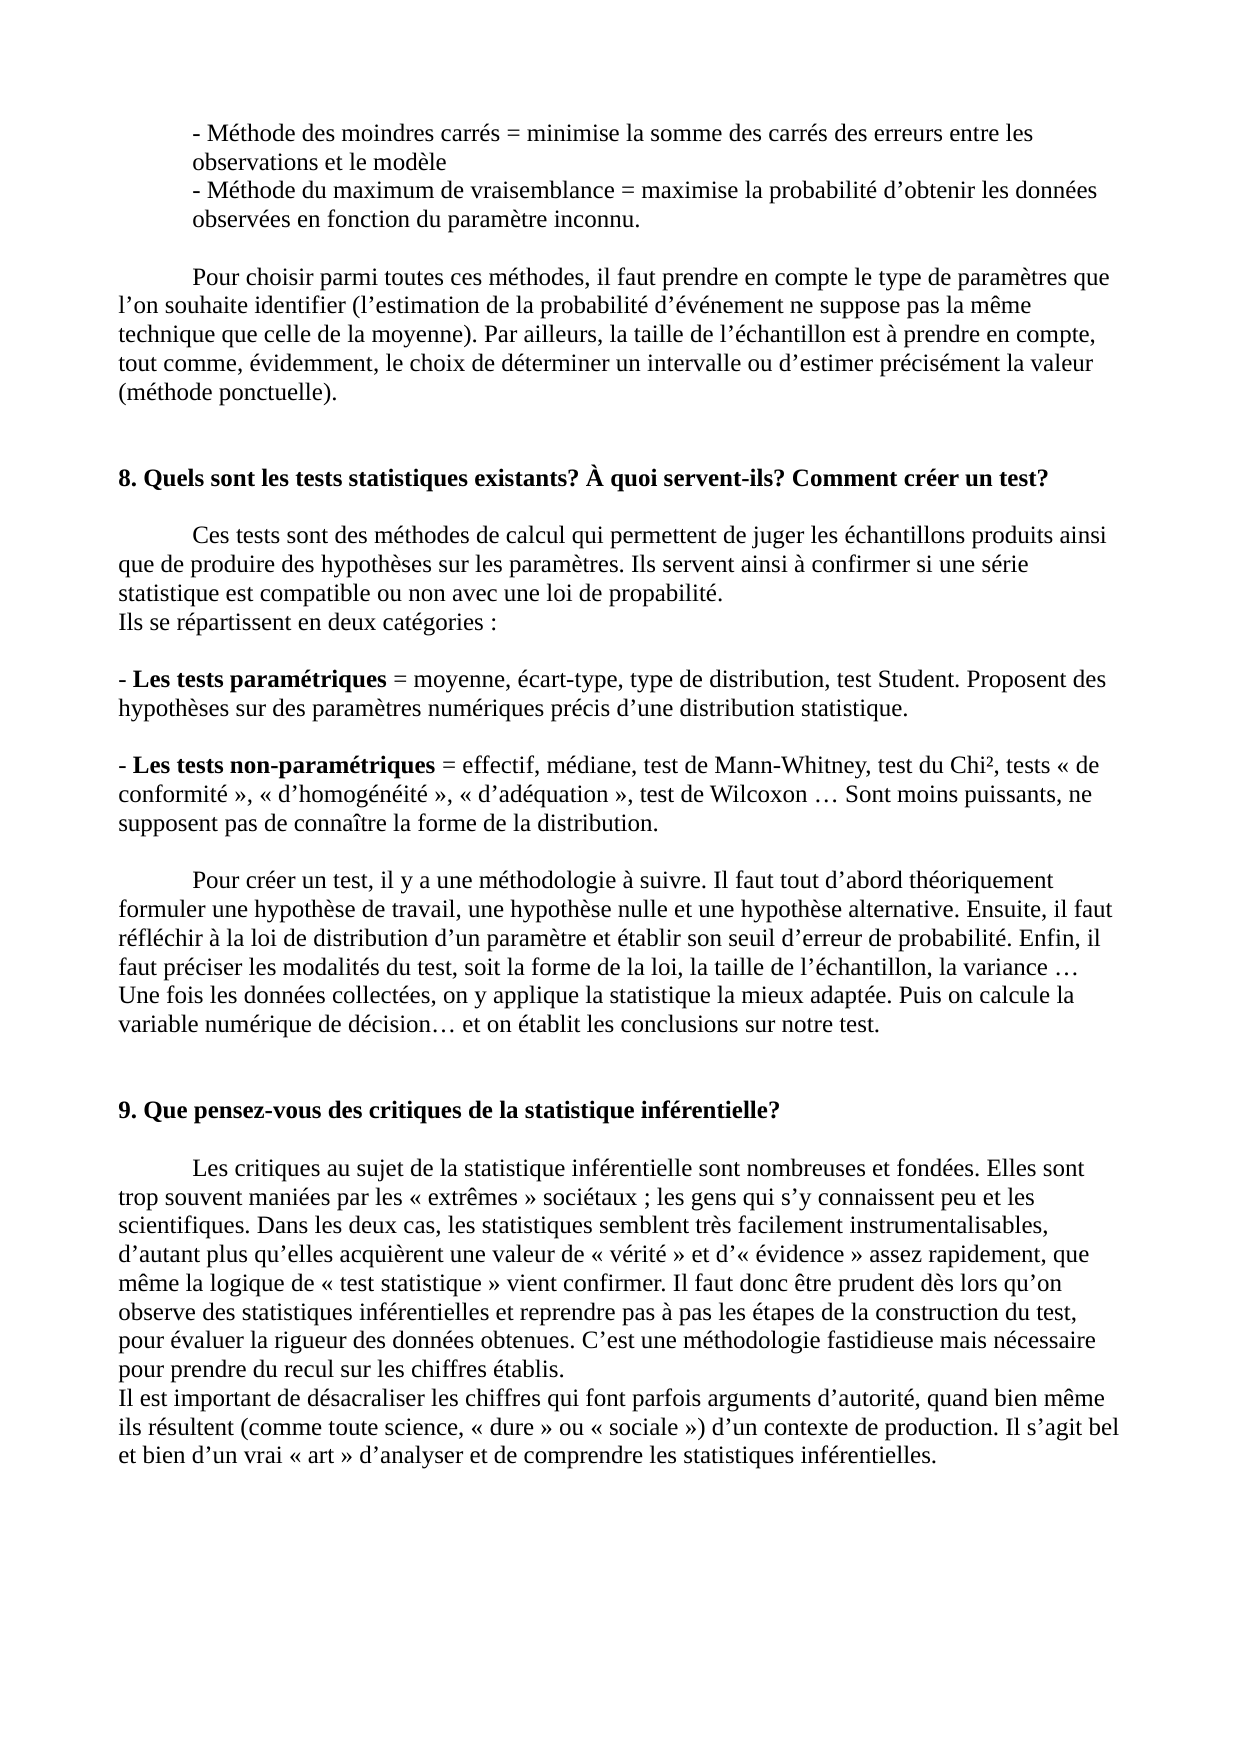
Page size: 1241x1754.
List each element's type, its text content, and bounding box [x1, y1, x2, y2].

text Les critiques au sujet de la statistique inférentielle sont nombreuses et fondées. Elles sont trop souvent maniées par les « extrêmes » sociétaux ; les gens qui s’y connaissent peu et les scientifiques. Dans les deux cas, les statistiques semblent très facilement instrumentalisables, d’autant plus qu’elles acquièrent une valeur de « vérité » et d’« évidence » assez rapidement, que même la logique de « test statistique » vient confirmer. Il faut donc être prudent dès lors qu’on observe des statistiques inférentielles et reprendre pas à pas les étapes de la construction du test, pour évaluer la rigueur des données obtenues. C’est une méthodologie fastidieuse mais nécessaire pour prendre du recul sur les chiffres établis. [118, 1153, 1122, 1383]
text - Les tests non-paramétriques = effectif, médiane, test de Mann-Whitney, test du Chi², tests « de conformité », « d’homogénéité », « d’adéquation », test de Wilcoxon … Sont moins puissants, ne supposent pas de connaître la forme de la distribution. [118, 751, 1122, 837]
text Pour choisir parmi toutes ces méthodes, il faut prendre en compte le type de paramètres que l’on souhaite identifier (l’estimation de la probabilité d’événement ne suppose pas la même technique que celle de la moyenne). Par ailleurs, la taille de l’échantillon est à prendre en compte, tout comme, évidemment, le choix de déterminer un intervalle ou d’estimer précisément la valeur (méthode ponctuelle). [118, 262, 1122, 406]
text Ces tests sont des méthodes de calcul qui permettent de juger les échantillons produits ainsi que de produire des hypothèses sur les paramètres. Ils servent ainsi à confirmer si une série statistique est compatible ou non avec une loi de propabilité. [118, 521, 1122, 607]
text - Méthode des moindres carrés = minimise la somme des carrés des erreurs entre les observations et le modèle [192, 118, 1122, 176]
text Pour créer un test, il y a une méthodologie à suivre. Il faut tout d’abord théoriquement formuler une hypothèse de travail, une hypothèse nulle et une hypothèse alternative. Ensuite, il faut réfléchir à la loi de distribution d’un paramètre et établir son seuil d’erreur de probabilité. Enfin, il faut préciser les modalités du test, soit la forme de la loi, la taille de l’échantillon, la variance … Une fois les données collectées, on y applique la statistique la mieux adaptée. Puis on calcule la variable numérique de décision… et on établit les conclusions sur notre test. [118, 866, 1122, 1038]
text Il est important de désacraliser les chiffres qui font parfois arguments d’autorité, quand bien même ils résultent (comme toute science, « dure » ou « sociale ») d’un contexte de production. Il s’agit bel et bien d’un vrai « art » d’analyser et de comprendre les statistiques inférentielles. [118, 1383, 1122, 1469]
text 8. Quels sont les tests statistiques existants? À quoi servent-ils? Comment créer un test? [118, 463, 1122, 492]
text - Méthode du maximum de vraisemblance = maximise la probabilité d’obtenir les données observées en fonction du paramètre inconnu. [192, 176, 1122, 233]
text - Les tests paramétriques = moyenne, écart-type, type de distribution, test Student. Proposent des hypothèses sur des paramètres numériques précis d’une distribution statistique. [118, 664, 1122, 722]
text 9. Que pensez-vous des critiques de la statistique inférentielle? [118, 1096, 1122, 1124]
text Ils se répartissent en deux catégories : [118, 607, 1122, 636]
